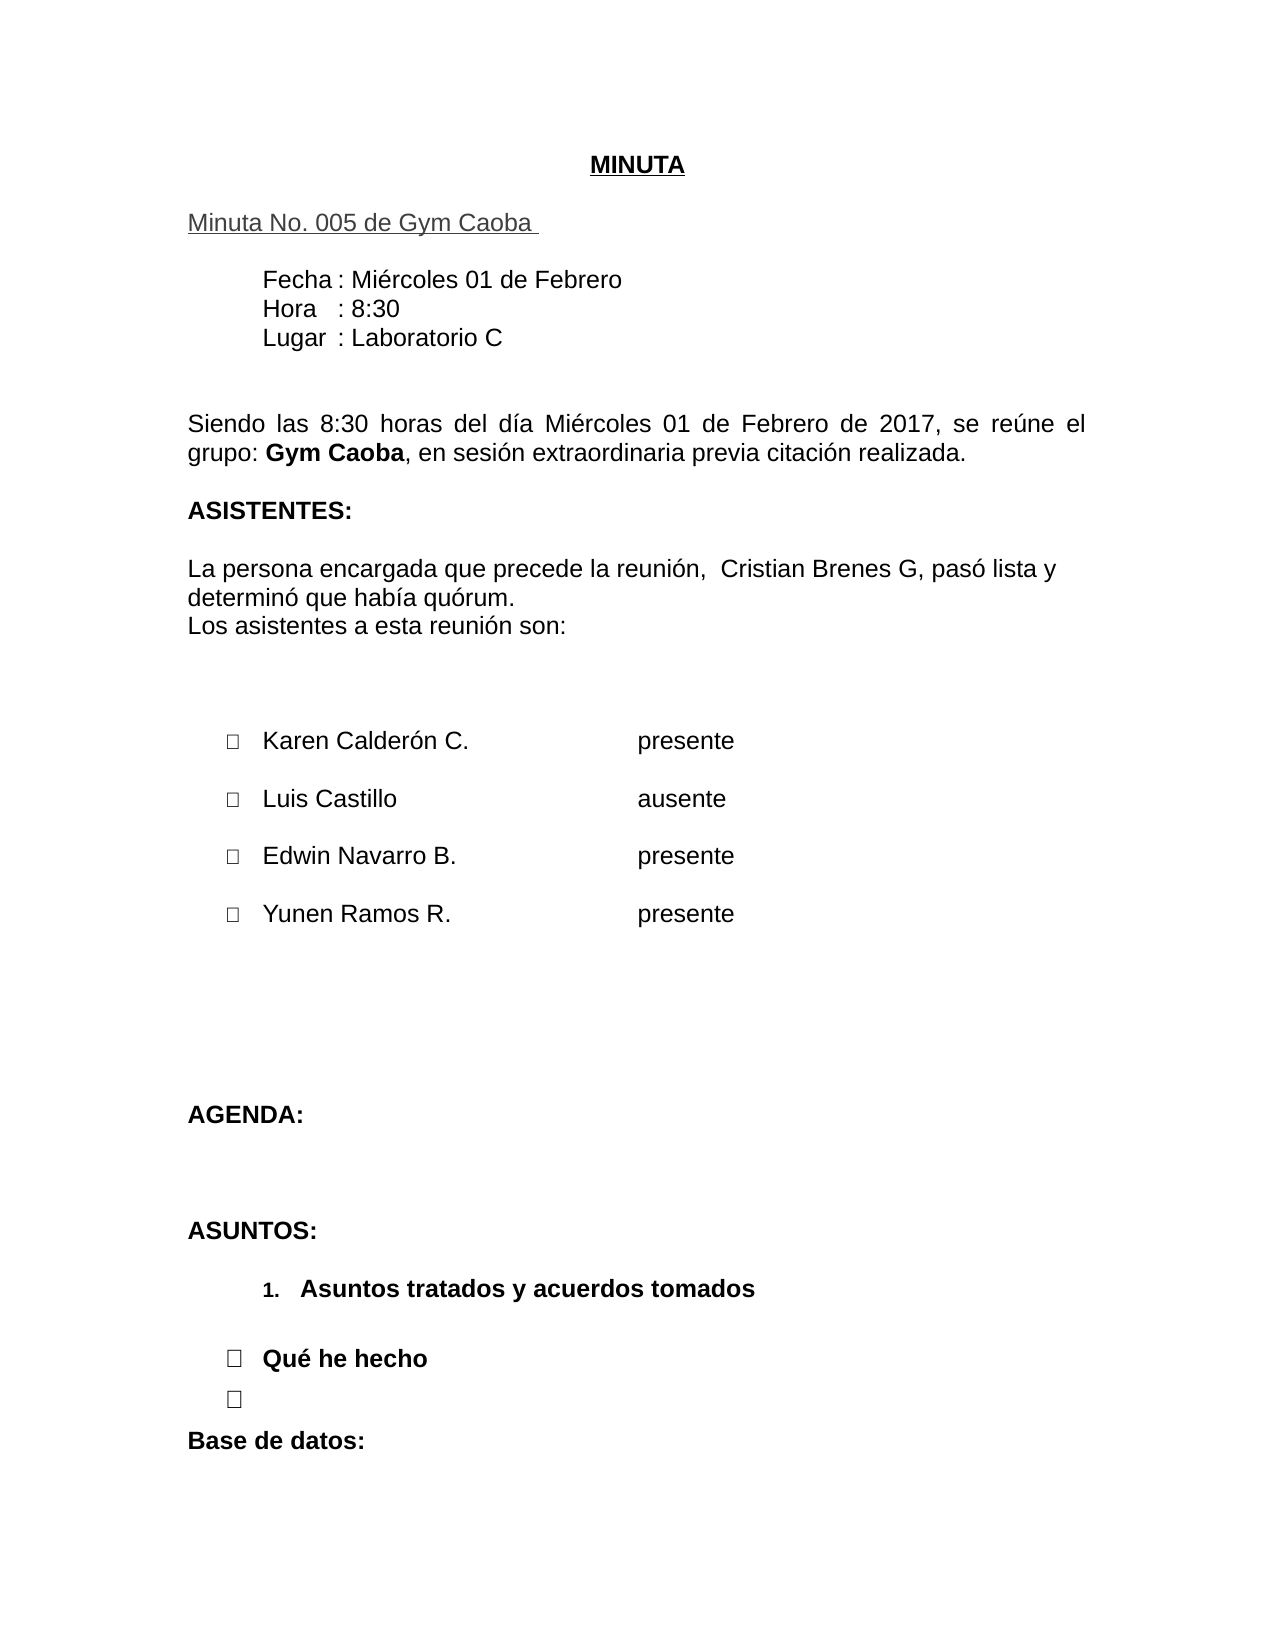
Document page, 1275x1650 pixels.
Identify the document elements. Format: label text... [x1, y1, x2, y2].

text ASISTENTES: [187, 496, 1087, 524]
list Asuntos tratados y acuerdos tomados [262, 1274, 1087, 1302]
text Siendo las 8:30 horas del día Miércoles 01 de Febrero de 2017, se reúne el grupo: Gym Caoba, en sesión extraordinaria previa citación realizada. [187, 409, 1087, 467]
text AGENDA: [187, 1100, 1087, 1129]
list Luis Castillo ausente [225, 784, 1087, 812]
text Los asistentes a esta reunión son: [187, 611, 1087, 640]
text La persona encargada que precede la reunión, Cristian Brenes G, pasó lista y determinó que había quórum. [187, 554, 1087, 611]
list Yunen Ramos R. presente [225, 899, 1087, 927]
text Minuta No. 005 de Gym Caoba [187, 207, 1087, 236]
text MINUTA [187, 150, 1087, 179]
list Karen Calderón C. presente [225, 726, 1087, 755]
text Lugar : Laboratorio C [187, 322, 1087, 351]
list Edwin Navarro B. presente [225, 841, 1087, 870]
text Base de datos: [187, 1426, 1087, 1455]
list Qué he hecho [225, 1344, 1087, 1372]
text Fecha : Miércoles 01 de Febrero [187, 265, 1087, 294]
text Hora : 8:30 [187, 294, 1087, 322]
text ASUNTOS: [187, 1216, 1087, 1245]
